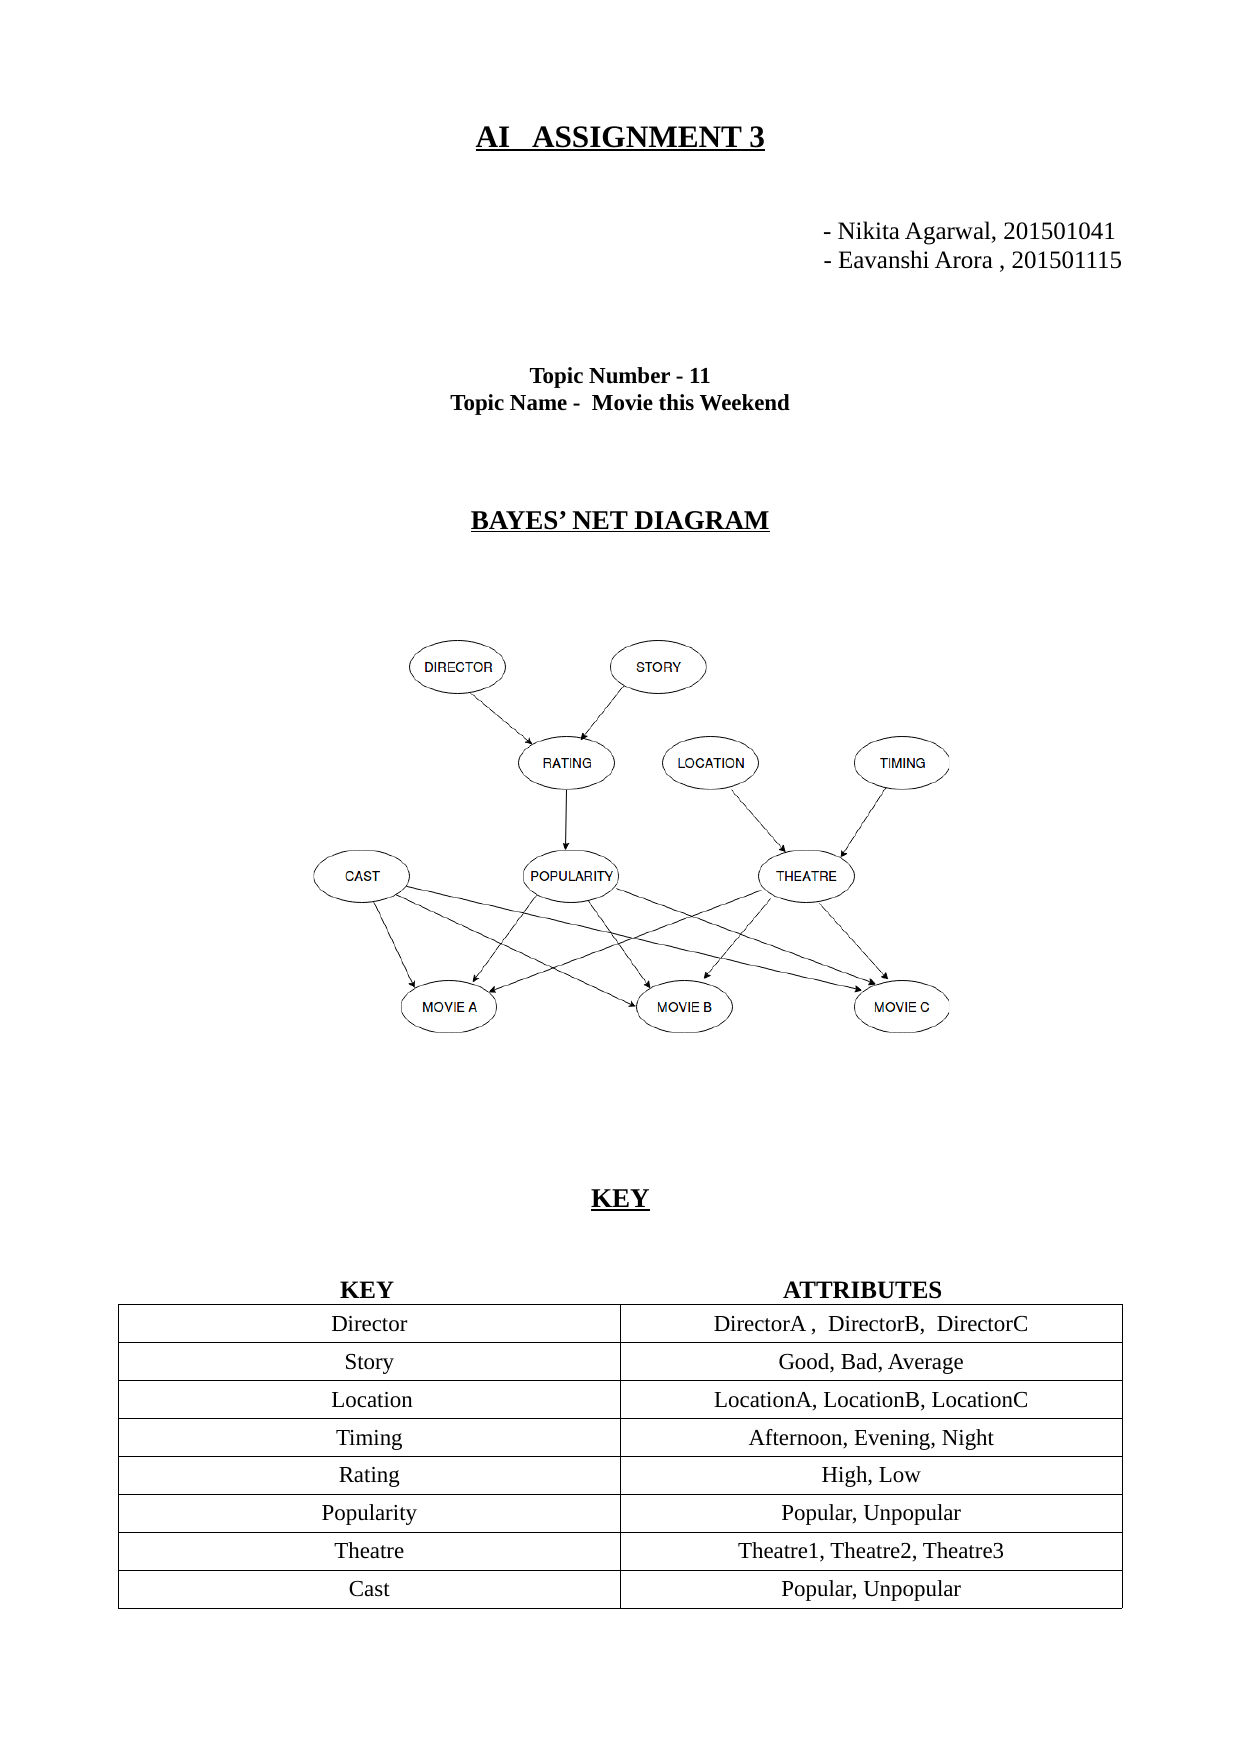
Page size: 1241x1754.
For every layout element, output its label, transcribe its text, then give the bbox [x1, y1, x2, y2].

table_cell Popular, Unpopular [621, 1495, 1122, 1532]
table_cell Timing [119, 1419, 620, 1456]
text KEY [118, 1182, 1122, 1213]
table_cell Cast [119, 1571, 620, 1607]
table_cell Theatre [119, 1533, 620, 1569]
text AI ASSIGNMENT 3 [118, 118, 1122, 154]
table_header Director [119, 1305, 620, 1342]
table_cell Popularity [119, 1495, 620, 1532]
table_cell Good, Bad, Average [621, 1343, 1122, 1380]
table_cell Popular, Unpopular [621, 1571, 1122, 1607]
table_cell Rating [119, 1457, 620, 1494]
table_cell Afternoon, Evening, Night [621, 1419, 1122, 1456]
text BAYES’ NET DIAGRAM [118, 504, 1122, 535]
text - Eavanshi Arora , 201501115 [118, 245, 1122, 274]
text Topic Number - 11 Topic Name - Movie this Weekend [118, 362, 1122, 415]
table_header DirectorA , DirectorB, DirectorC [621, 1305, 1122, 1342]
text KEY ATTRIBUTES [118, 1275, 1122, 1304]
table_cell High, Low [621, 1457, 1122, 1494]
table_cell Theatre1, Theatre2, Theatre3 [621, 1533, 1122, 1569]
table_cell Location [119, 1381, 620, 1418]
text - Nikita Agarwal, 201501041 [118, 216, 1122, 245]
table_cell Story [119, 1343, 620, 1380]
table_cell LocationA, LocationB, LocationC [621, 1381, 1122, 1418]
